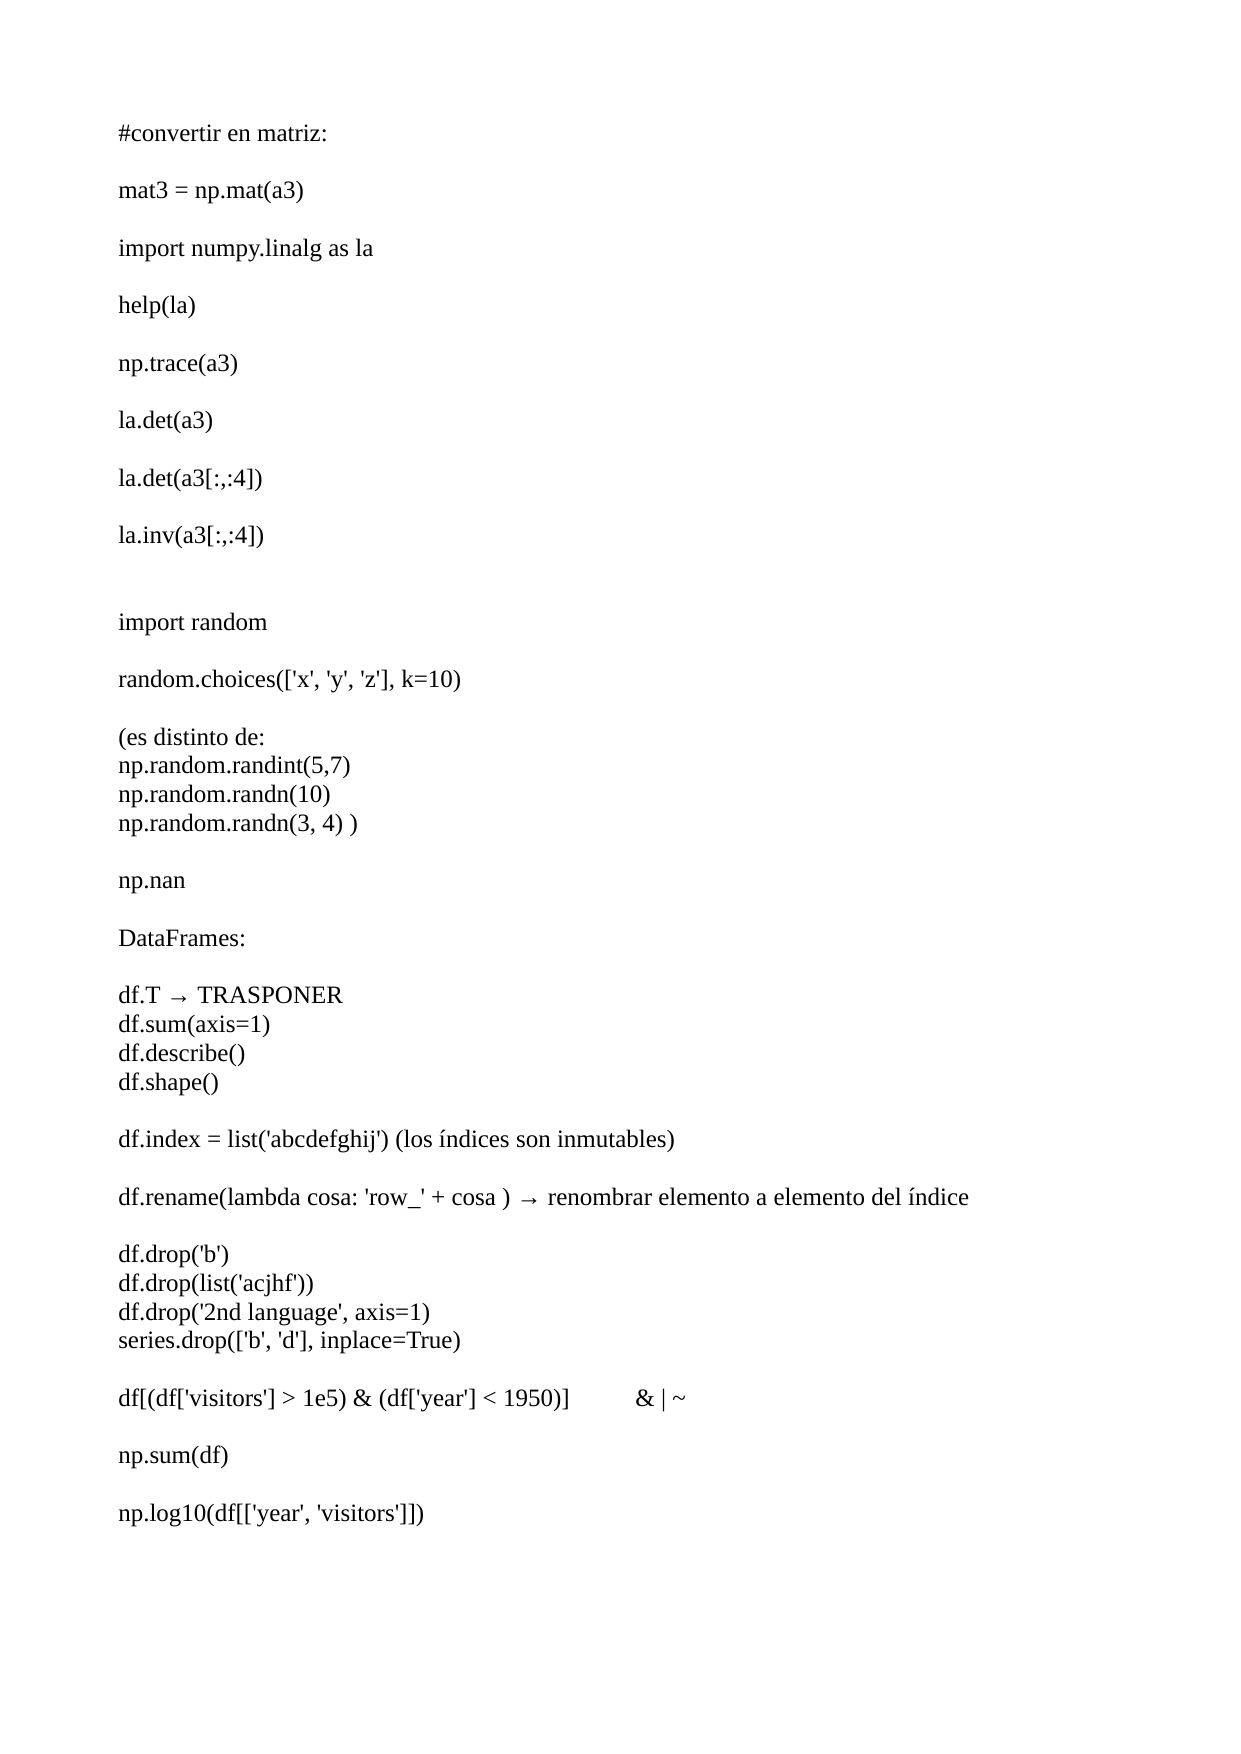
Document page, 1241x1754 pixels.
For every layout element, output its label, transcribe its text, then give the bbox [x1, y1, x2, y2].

text df[(df['visitors'] > 1e5) & (df['year'] < 1950)] & | ~ [118, 1383, 1122, 1412]
text df.drop('2nd language', axis=1) [118, 1297, 1122, 1326]
text import random [118, 607, 1122, 636]
text df.describe() [118, 1038, 1122, 1067]
text df.rename(lambda cosa: 'row_' + cosa ) → renombrar elemento a elemento del índice [118, 1182, 1122, 1211]
text random.choices(['x', 'y', 'z'], k=10) [118, 664, 1122, 693]
text help(la) [118, 291, 1122, 319]
text df.drop(list('acjhf')) [118, 1268, 1122, 1297]
text df.sum(axis=1) [118, 1009, 1122, 1038]
text df.T → TRASPONER [118, 981, 1122, 1009]
text np.random.randn(3, 4) ) [118, 808, 1122, 837]
text np.trace(a3) [118, 348, 1122, 377]
text la.inv(a3[:,:4]) [118, 521, 1122, 549]
text df.index = list('abcdefghij') (los índices son inmutables) [118, 1124, 1122, 1153]
text np.random.randint(5,7) [118, 751, 1122, 779]
text DataFrames: [118, 923, 1122, 952]
text import numpy.linalg as la [118, 233, 1122, 262]
text mat3 = np.mat(a3) [118, 176, 1122, 204]
text (es distinto de: [118, 722, 1122, 751]
text df.drop('b') [118, 1239, 1122, 1268]
text series.drop(['b', 'd'], inplace=True) [118, 1326, 1122, 1354]
text la.det(a3) [118, 406, 1122, 434]
text la.det(a3[:,:4]) [118, 463, 1122, 492]
text #convertir en matriz: [118, 118, 1122, 147]
text np.sum(df) [118, 1441, 1122, 1469]
text np.random.randn(10) [118, 779, 1122, 808]
text np.nan [118, 866, 1122, 894]
text np.log10(df[['year', 'visitors']]) [118, 1498, 1122, 1556]
text df.shape() [118, 1067, 1122, 1096]
